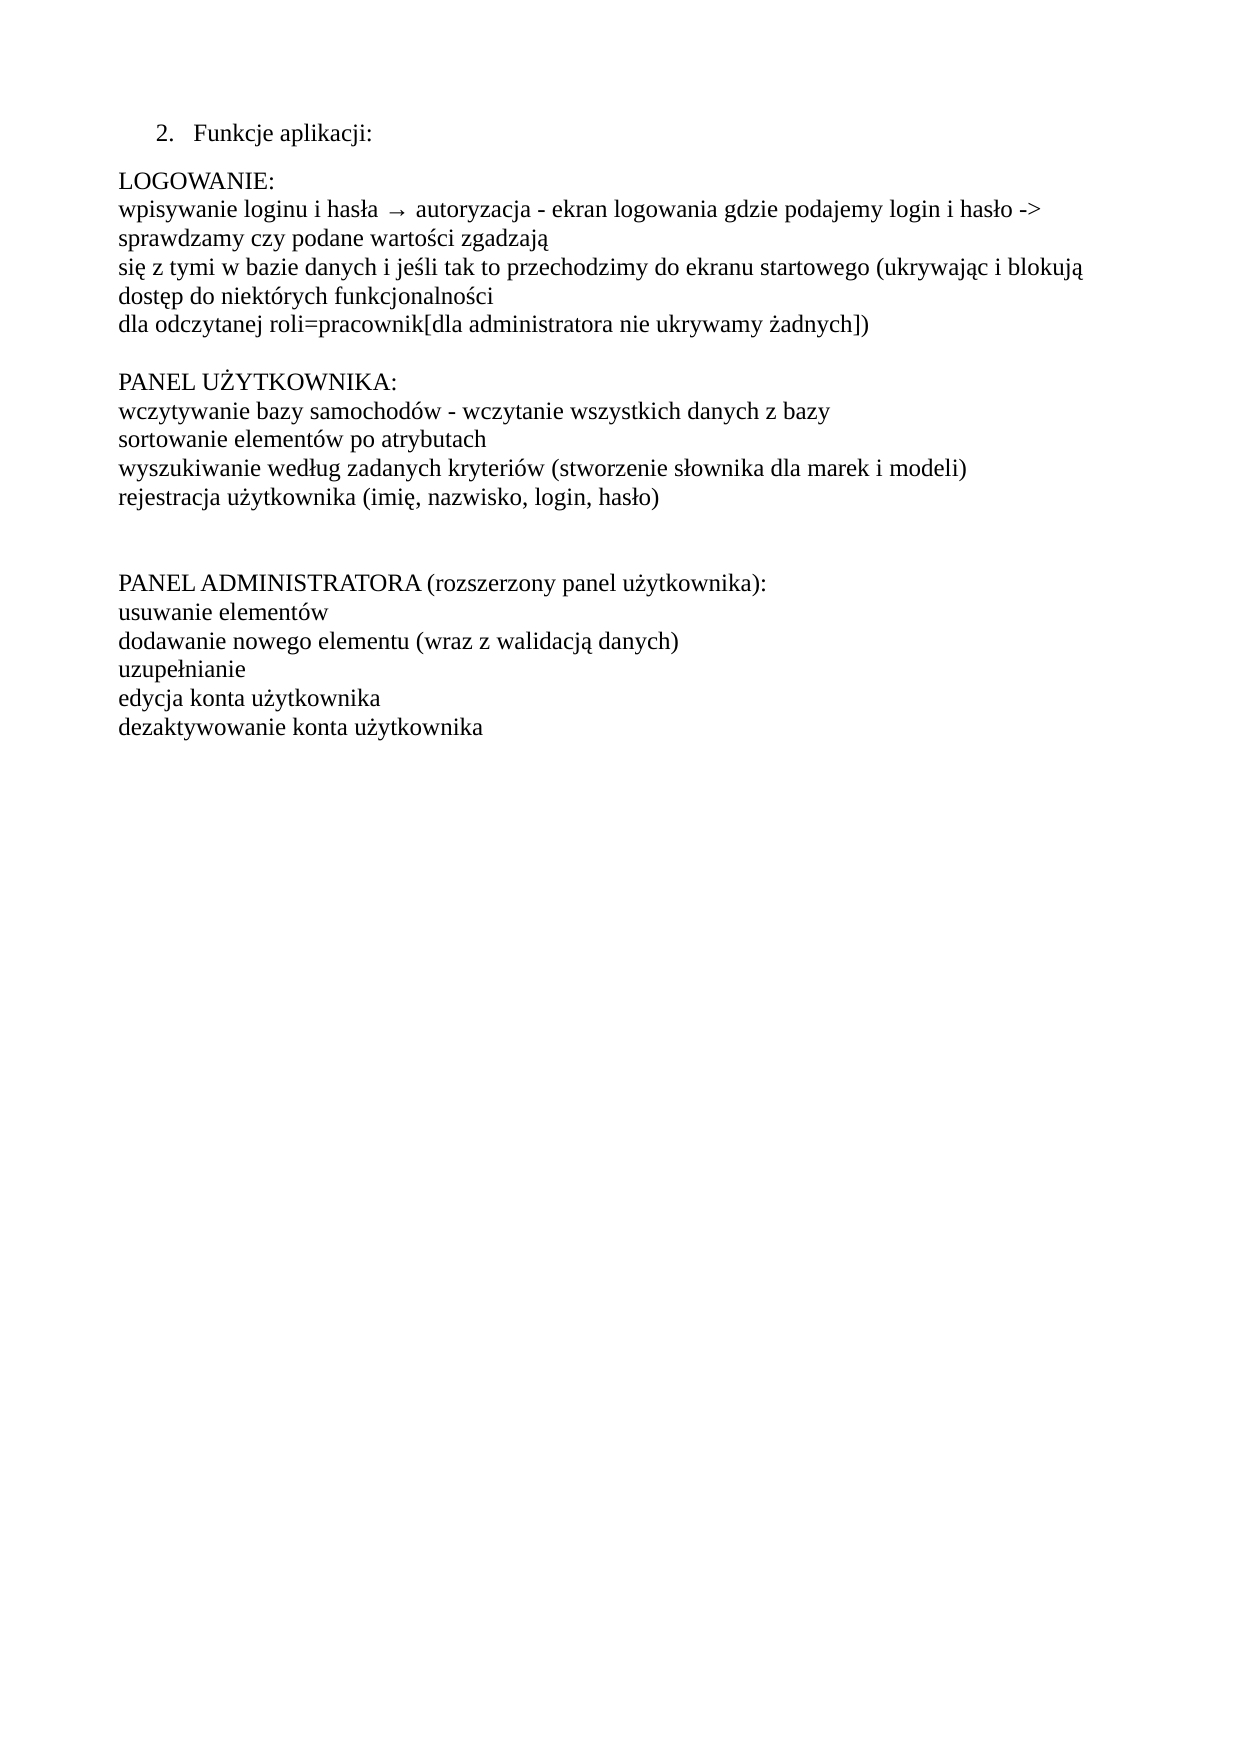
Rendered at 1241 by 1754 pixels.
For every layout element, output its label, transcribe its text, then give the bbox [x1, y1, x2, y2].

text PANEL UŻYTKOWNIKA: [118, 367, 1122, 396]
text dodawanie nowego elementu (wraz z walidacją danych) [118, 626, 1122, 654]
text dezaktywowanie konta użytkownika [118, 712, 1122, 741]
text dla odczytanej roli=pracownik[dla administratora nie ukrywamy żadnych]) [118, 309, 1122, 338]
text sortowanie elementów po atrybutach [118, 424, 1122, 453]
text wyszukiwanie według zadanych kryteriów (stworzenie słownika dla marek i modeli) [118, 453, 1122, 482]
text PANEL ADMINISTRATORA (rozszerzony panel użytkownika): [118, 568, 1122, 597]
list Funkcje aplikacji: [156, 118, 1122, 147]
text wpisywanie loginu i hasła → autoryzacja - ekran logowania gdzie podajemy login i hasło -> sprawdzamy czy podane wartości zgadzają [118, 194, 1122, 252]
text rejestracja użytkownika (imię, nazwisko, login, hasło) [118, 482, 1122, 511]
text wczytywanie bazy samochodów - wczytanie wszystkich danych z bazy [118, 396, 1122, 424]
text uzupełnianie [118, 654, 1122, 683]
text LOGOWANIE: [118, 166, 1122, 194]
text edycja konta użytkownika [118, 683, 1122, 712]
text się z tymi w bazie danych i jeśli tak to przechodzimy do ekranu startowego (ukrywając i blokują dostęp do niektórych funkcjonalności [118, 252, 1122, 309]
text usuwanie elementów [118, 597, 1122, 626]
